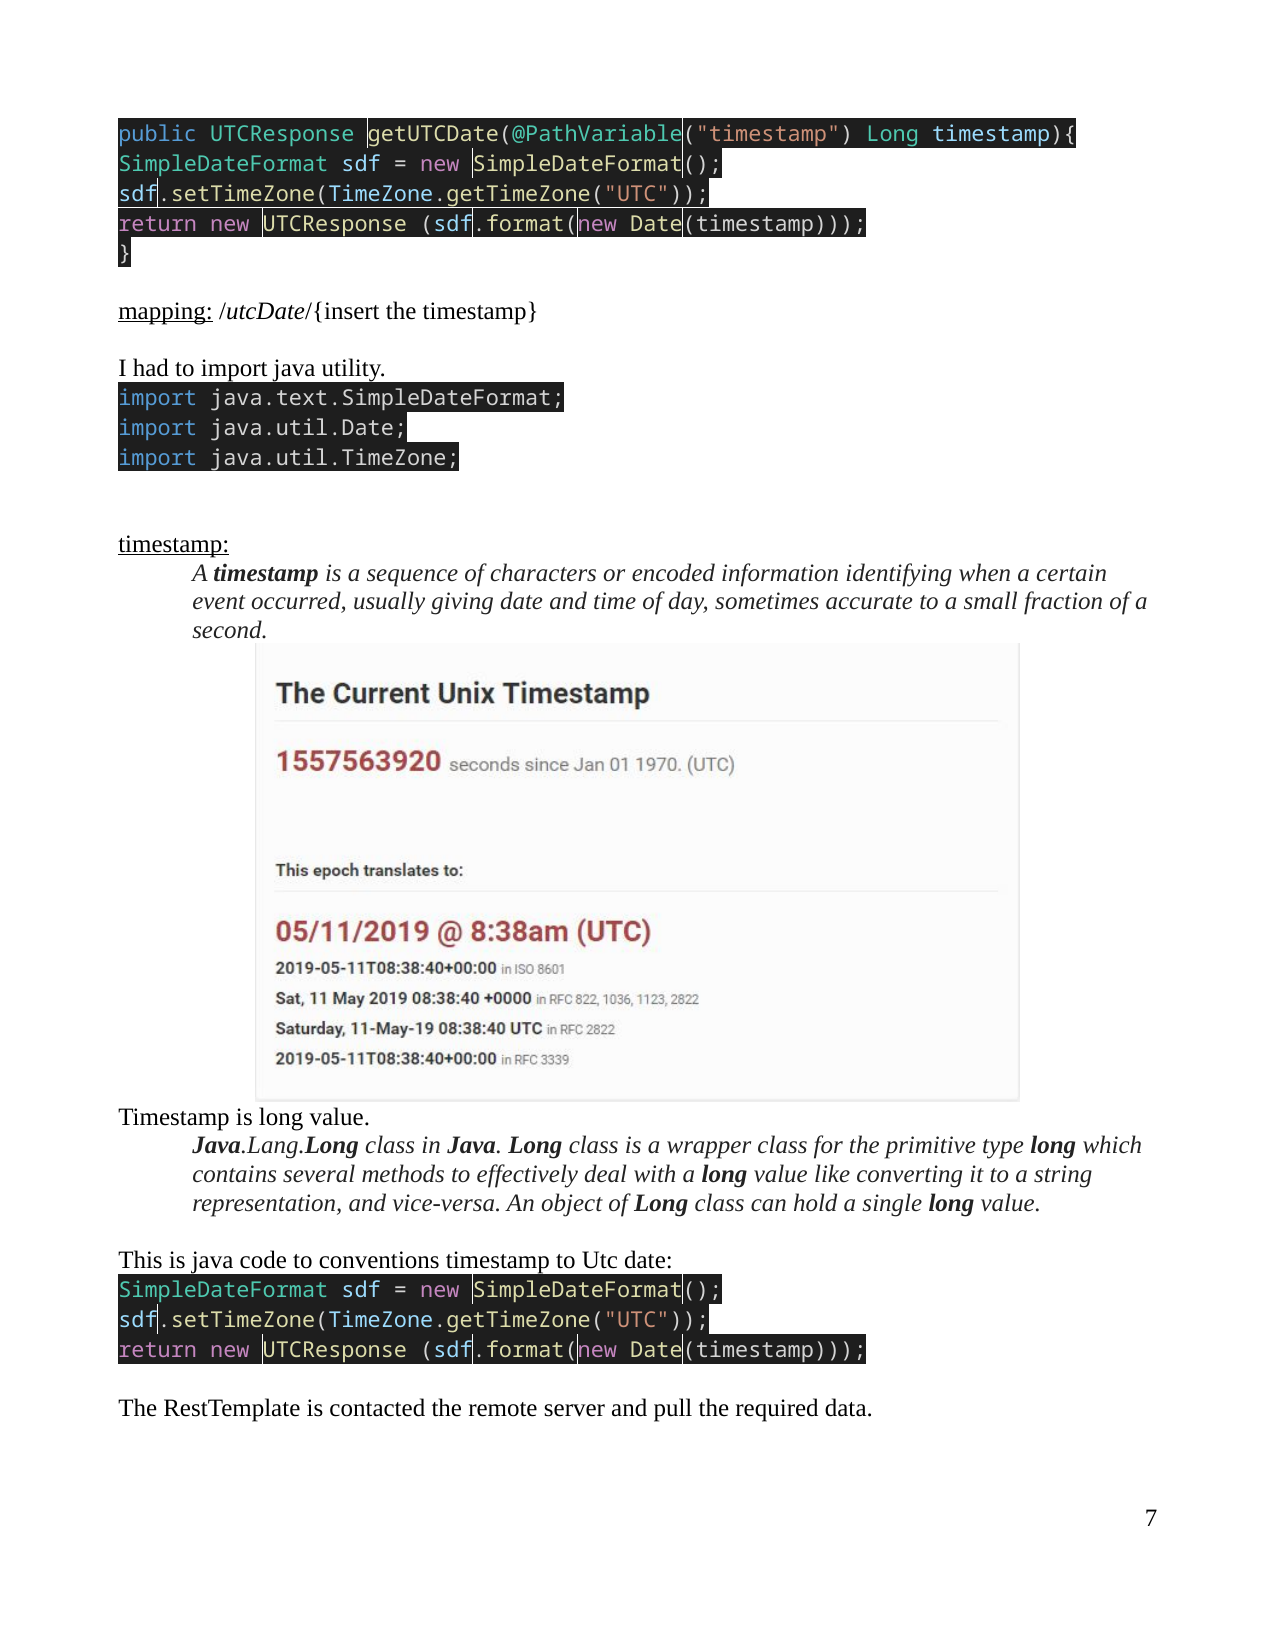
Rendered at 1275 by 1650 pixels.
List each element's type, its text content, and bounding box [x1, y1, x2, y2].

text import java.util.Date; [118, 412, 1157, 442]
text Timestamp is long value. [118, 644, 1157, 1131]
text mapping: /utcDate/{insert the timestamp} [118, 296, 1157, 324]
text I had to import java utility. [118, 353, 1157, 382]
text import java.util.TimeZone; [118, 442, 1157, 471]
text public UTCResponse getUTCDate(@PathVariable("timestamp") Long timestamp){ [118, 118, 1157, 148]
text The RestTemplate is contacted the remote server and pull the required data. [118, 1393, 1157, 1422]
text This is java code to conventions timestamp to Utc date: [118, 1246, 1157, 1274]
text } [118, 237, 1157, 267]
text SimpleDateFormat sdf = new SimpleDateFormat(); [118, 148, 1157, 178]
text A timestamp is a sequence of characters or encoded information identifying when a certain event occurred, usually giving date and time of day, sometimes accurate to a small fraction of a second. [118, 558, 1157, 644]
picture [255, 643, 1020, 1102]
text import java.text.SimpleDateFormat; [118, 382, 1157, 412]
text return new UTCResponse (sdf.format(new Date(timestamp))); [118, 1334, 1157, 1364]
text return new UTCResponse (sdf.format(new Date(timestamp))); [118, 207, 1157, 237]
text timestamp: [118, 529, 1157, 558]
text SimpleDateFormat sdf = new SimpleDateFormat(); [118, 1274, 1157, 1304]
text sdf.setTimeZone(TimeZone.getTimeZone("UTC")); [118, 178, 1157, 207]
text Java.Lang.Long class in Java. Long class is a wrapper class for the primitive type long which contains several methods to effectively deal with a long value like converting it to a string representation, and vice-versa. An object of Long class can hold a single long value. [118, 1131, 1157, 1217]
text sdf.setTimeZone(TimeZone.getTimeZone("UTC")); [118, 1304, 1157, 1334]
